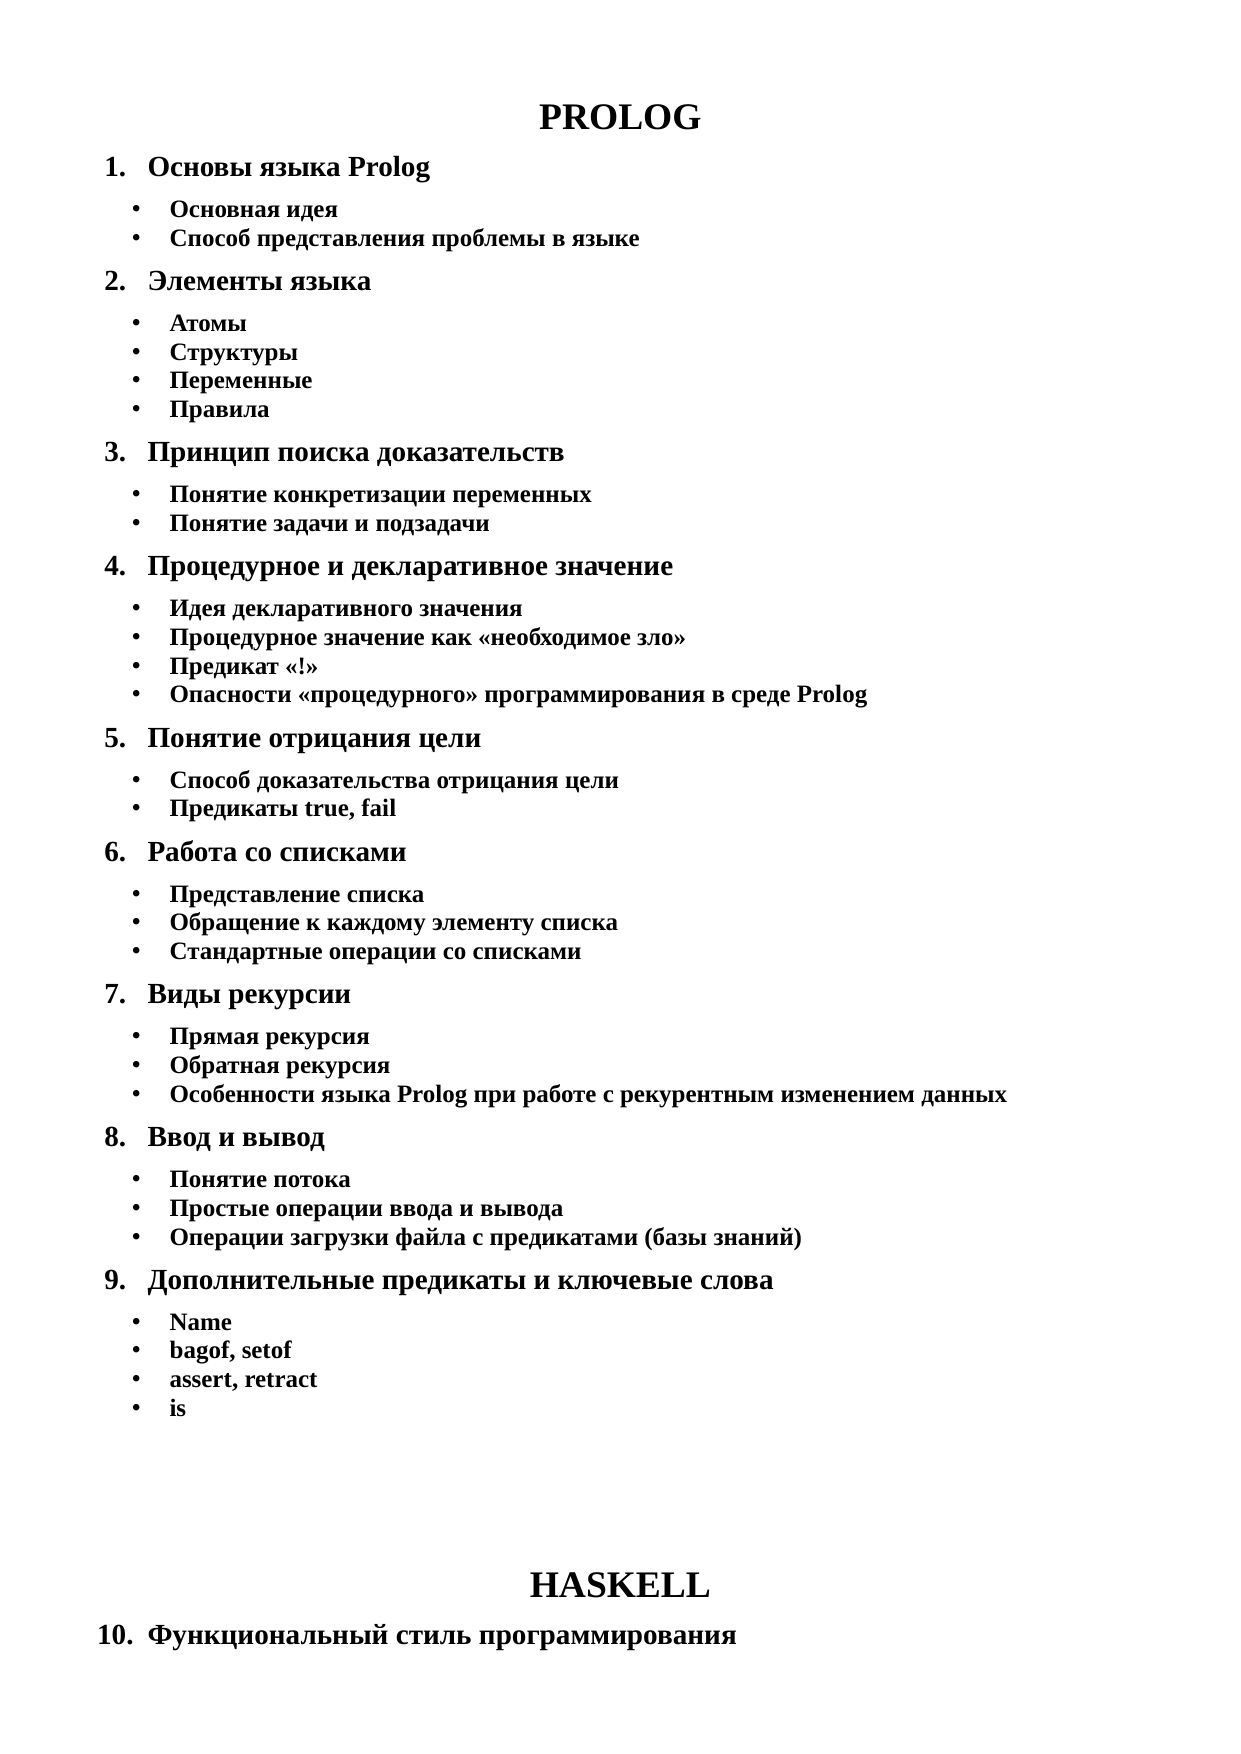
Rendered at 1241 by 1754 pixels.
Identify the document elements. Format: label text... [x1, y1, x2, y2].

table_cell Функциональный стиль программирования [142, 1611, 1152, 1656]
table_cell Ввод и вывод [142, 1113, 1152, 1158]
table_cell Атомы Структуры Переменные Правила [89, 302, 1152, 428]
table_cell 3. [89, 429, 142, 473]
table_cell 5. [89, 714, 142, 759]
table_cell HASKELL [89, 1428, 1152, 1611]
table_cell Понятие потока Простые операции ввода и вывода Операции загрузки файла с предикатами (базы знаний) [89, 1158, 1152, 1256]
table_cell Принцип поиска доказательств [142, 429, 1152, 473]
table_cell 6. [89, 828, 142, 873]
table_cell 4. [89, 543, 142, 587]
table_header PROLOG [89, 89, 1152, 143]
table_cell Дополнительные предикаты и ключевые слова [142, 1256, 1152, 1301]
table_cell 1. [89, 143, 142, 188]
table_cell Основы языка Prolog [142, 143, 1152, 188]
table_cell 9. [89, 1256, 142, 1301]
table_cell Процедурное и декларативное значение [142, 543, 1152, 587]
table_cell Основная идея Способ представления проблемы в языке [89, 188, 1152, 257]
table_cell Способ доказательства отрицания цели Предикаты true, fail [89, 759, 1152, 828]
table_cell Работа со списками [142, 828, 1152, 873]
table_cell Представление списка Обращение к каждому элементу списка Стандартные операции со списками [89, 873, 1152, 971]
table_cell Идея декларативного значения Процедурное значение как «необходимое зло» Предикат «!» Опасности «процедурного» программирования в среде Prolog [89, 588, 1152, 714]
table_cell 8. [89, 1113, 142, 1158]
table_cell 10. [89, 1611, 142, 1656]
table_cell Name bagof, setof assert, retract is [89, 1301, 1152, 1427]
table_cell Понятие отрицания цели [142, 714, 1152, 759]
table_cell Элементы языка [142, 257, 1152, 302]
table_cell 7. [89, 971, 142, 1016]
table_cell Виды рекурсии [142, 971, 1152, 1016]
table_cell Прямая рекурсия Обратная рекурсия Особенности языка Prolog при работе с рекурентным изменением данных [89, 1016, 1152, 1113]
table_cell Понятие конкретизации переменных Понятие задачи и подзадачи [89, 474, 1152, 542]
table_cell 2. [89, 257, 142, 302]
